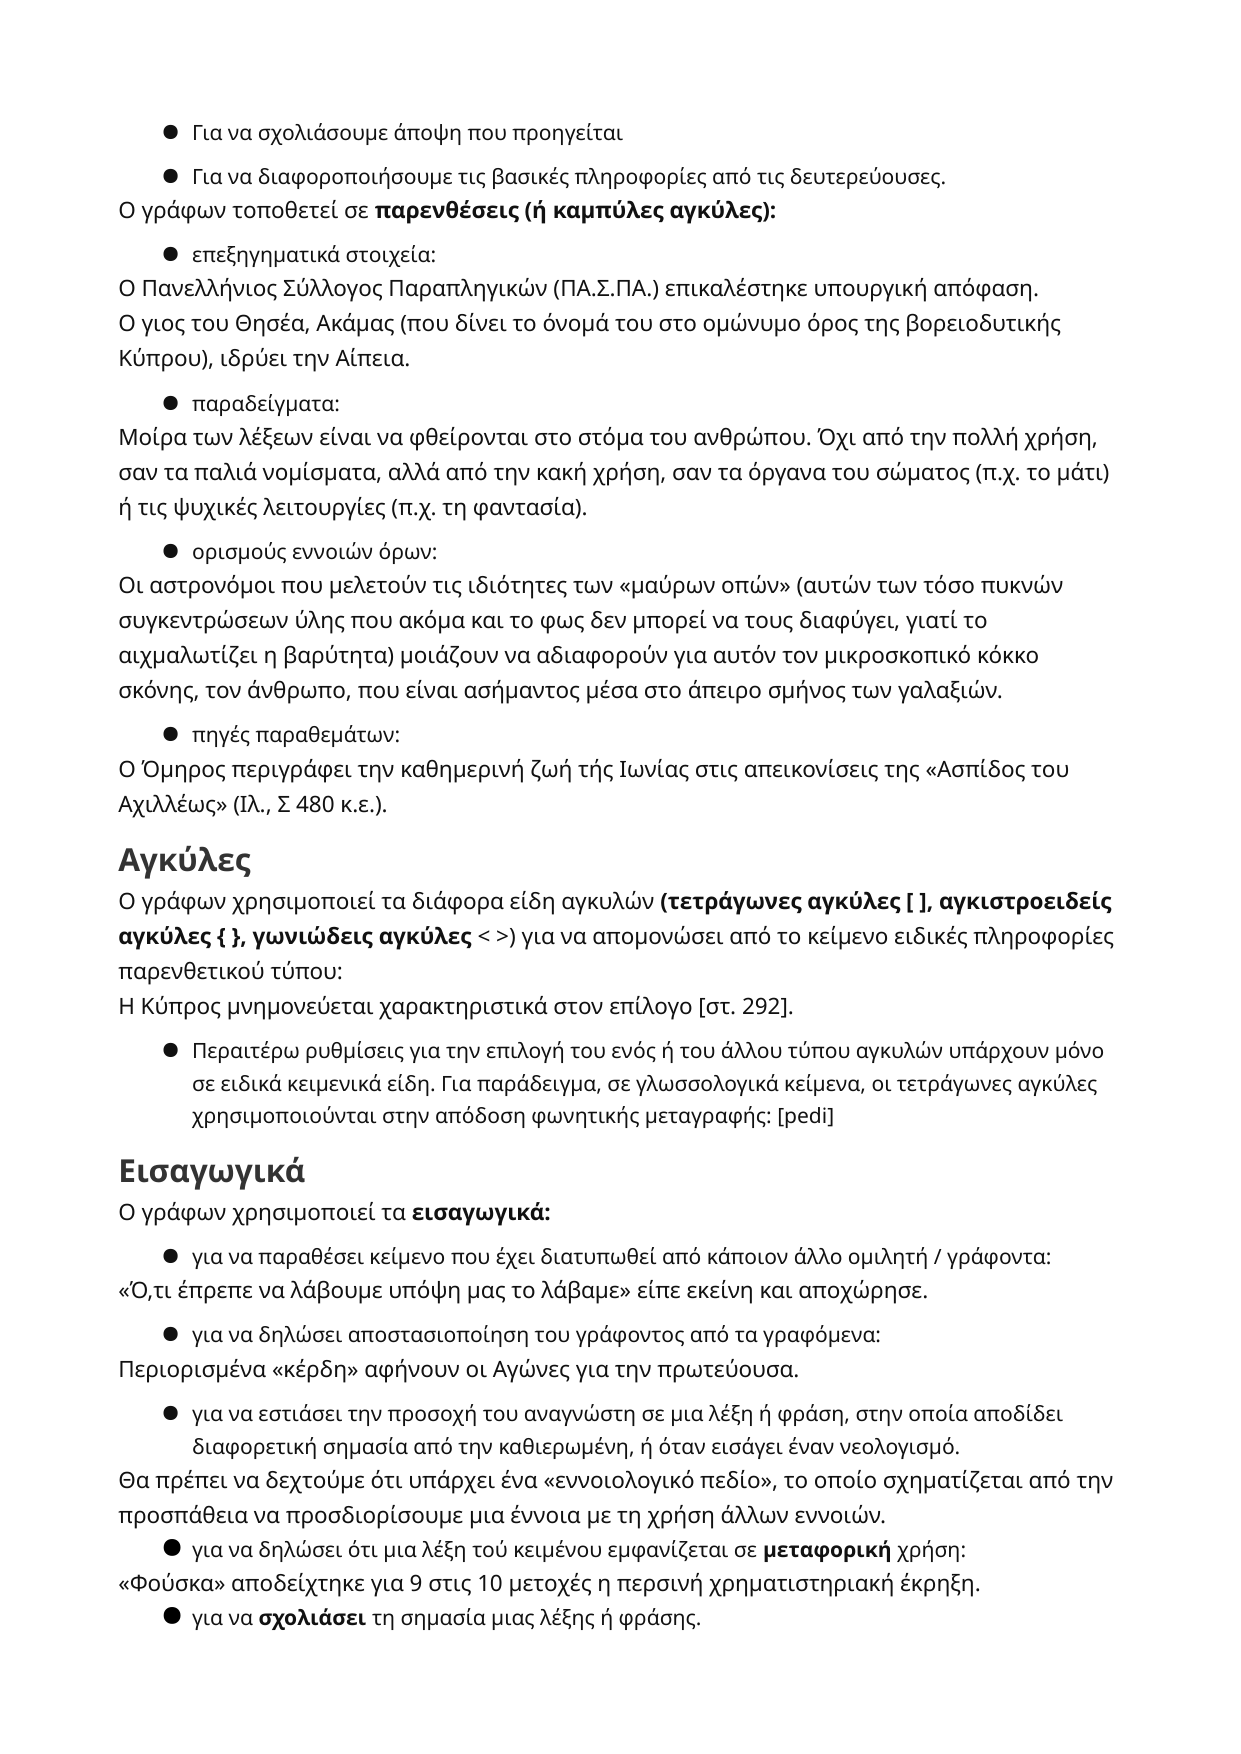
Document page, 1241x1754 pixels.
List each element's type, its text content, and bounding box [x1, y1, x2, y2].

text Ο γράφων χρησιμοποιεί τα διάφορα είδη αγκυλών (τετράγωνες αγκύ­λες [ ], αγκιστροειδείς αγκύλες { }, γωνιώδεις αγκύλες < >) για να απομονώσει από το κείμενο ειδικές πληροφορίες παρενθετικού τύπου: [118, 885, 1122, 986]
list Περαιτέρω ρυθμίσεις για την επιλογή του ενός ή του άλλου τύπου αγκυλών υπάρχουν μόνο σε ειδικά κειμενικά είδη. Για παράδειγμα, σε γλωσσολογικά κείμενα, οι τετράγωνες αγκύλες χρησιμοποιούνται στην απόδοση φωνητικής μεταγραφής: [pedi] [162, 1036, 1122, 1130]
list Για να σχολιάσουμε άποψη που προηγείται [162, 118, 1122, 147]
subtitle Αγκύλες [118, 838, 1122, 881]
text Περιορισμένα «κέρδη» αφήνουν οι Αγώνες για την πρωτεύουσα. [118, 1353, 1122, 1384]
list για να σχολιάσει τη σημασία μιας λέξης ή φράσης. [162, 1602, 1122, 1631]
list για να δηλώσει ότι μια λέξη τού κειμένου εμφανίζεται σε μεταφορική χρήση: [162, 1534, 1122, 1563]
text Θα πρέπει να δεχτούμε ότι υπάρχει ένα «εννοιολογικό πεδίο», το οποίο σχηματίζεται από την προσπάθεια να προσδιορίσουμε μια έννοια με τη χρήση άλλων εννοιών. [118, 1464, 1122, 1530]
text Οι αστρονόμοι που μελετούν τις ιδιότητες των «μαύρων οπών» (αυτών των τόσο πυκνών συγκεντρώσεων ύλης που ακόμα και το φως δεν μπορεί να τους διαφύγει, γιατί το αιχμαλωτίζει η βαρύτητα) μοιάζουν να αδιαφορούν για αυτόν τον μικροσκοπικό κόκκο σκόνης, τον άνθρωπο, που είναι ασήμαντος μέσα στο άπειρο σμήνος των γαλαξιών. [118, 570, 1122, 705]
text Ο Πανελλήνιος Σύλλογος Παραπληγικών (ΠΑ.Σ.ΠΑ.) επικαλέστηκε υπουργική απόφαση. [118, 273, 1122, 303]
text Ο γράφων χρησιμοποιεί τα εισαγωγικά: [118, 1196, 1122, 1227]
list πηγές παραθεμάτων: [162, 720, 1122, 749]
list Για να διαφοροποιήσουμε τις βασικές πληροφορίες από τις δευτερεύουσες. [162, 162, 1122, 190]
list για να δηλώσει αποστασιοποίηση του γράφοντος από τα γραφόμενα: [162, 1320, 1122, 1349]
text Ο Όμηρος περιγράφει την καθημερινή ζωή τής Ιωνίας στις απεικονίσεις της «Ασπίδος του Αχιλλέως» (Ιλ., Σ 480 κ.ε.). [118, 753, 1122, 819]
list παραδείγματα: [162, 388, 1122, 417]
text «Φούσκα» αποδείχτηκε για 9 στις 10 μετοχές η περσινή χρηματιστηριακή έκρηξη. [118, 1567, 1122, 1598]
text Ο γράφων τοποθετεί σε παρενθέσεις (ή καμπύλες αγκύλες): [118, 194, 1122, 225]
text Μοίρα των λέξεων είναι να φθείρονται στο στόμα του ανθρώπου. Όχι από την πολλή χρήση, σαν τα παλιά νομίσματα, αλλά από την κακή χρήση, σαν τα όργανα του σώματος (π.χ. το μάτι) ή τις ψυχικές λειτουργίες (π.χ. τη φαντασία). [118, 421, 1122, 522]
text Η Κύπρος μνημονεύεται χαρακτηριστικά στον επίλογο [στ. 292]. [118, 990, 1122, 1021]
text Ο γιος του Θησέα, Ακάμας (που δίνει το όνομά του στο ομώνυμο όρος της βορειοδυτικής Κύπρου), ιδρύει την Αίπεια. [118, 308, 1122, 373]
text «Ό,τι έπρεπε να λάβουμε υπόψη μας το λάβαμε» είπε εκείνη και αποχώρησε. [118, 1275, 1122, 1305]
list για να εστιάσει την προσοχή του αναγνώστη σε μια λέξη ή φράση, στην οποία αποδίδει διαφορετική σημασία από την καθιερωμένη, ή όταν εισάγει έναν νεολογισμό. [162, 1399, 1122, 1460]
list ορισμούς εννοιών όρων: [162, 537, 1122, 566]
list για να παραθέσει κείμενο που έχει διατυπωθεί από κάποιον άλλο ομιλητή / γράφοντα: [162, 1242, 1122, 1270]
list επεξηγηματικά στοιχεία: [162, 240, 1122, 269]
subtitle Εισαγωγικά [118, 1149, 1122, 1192]
